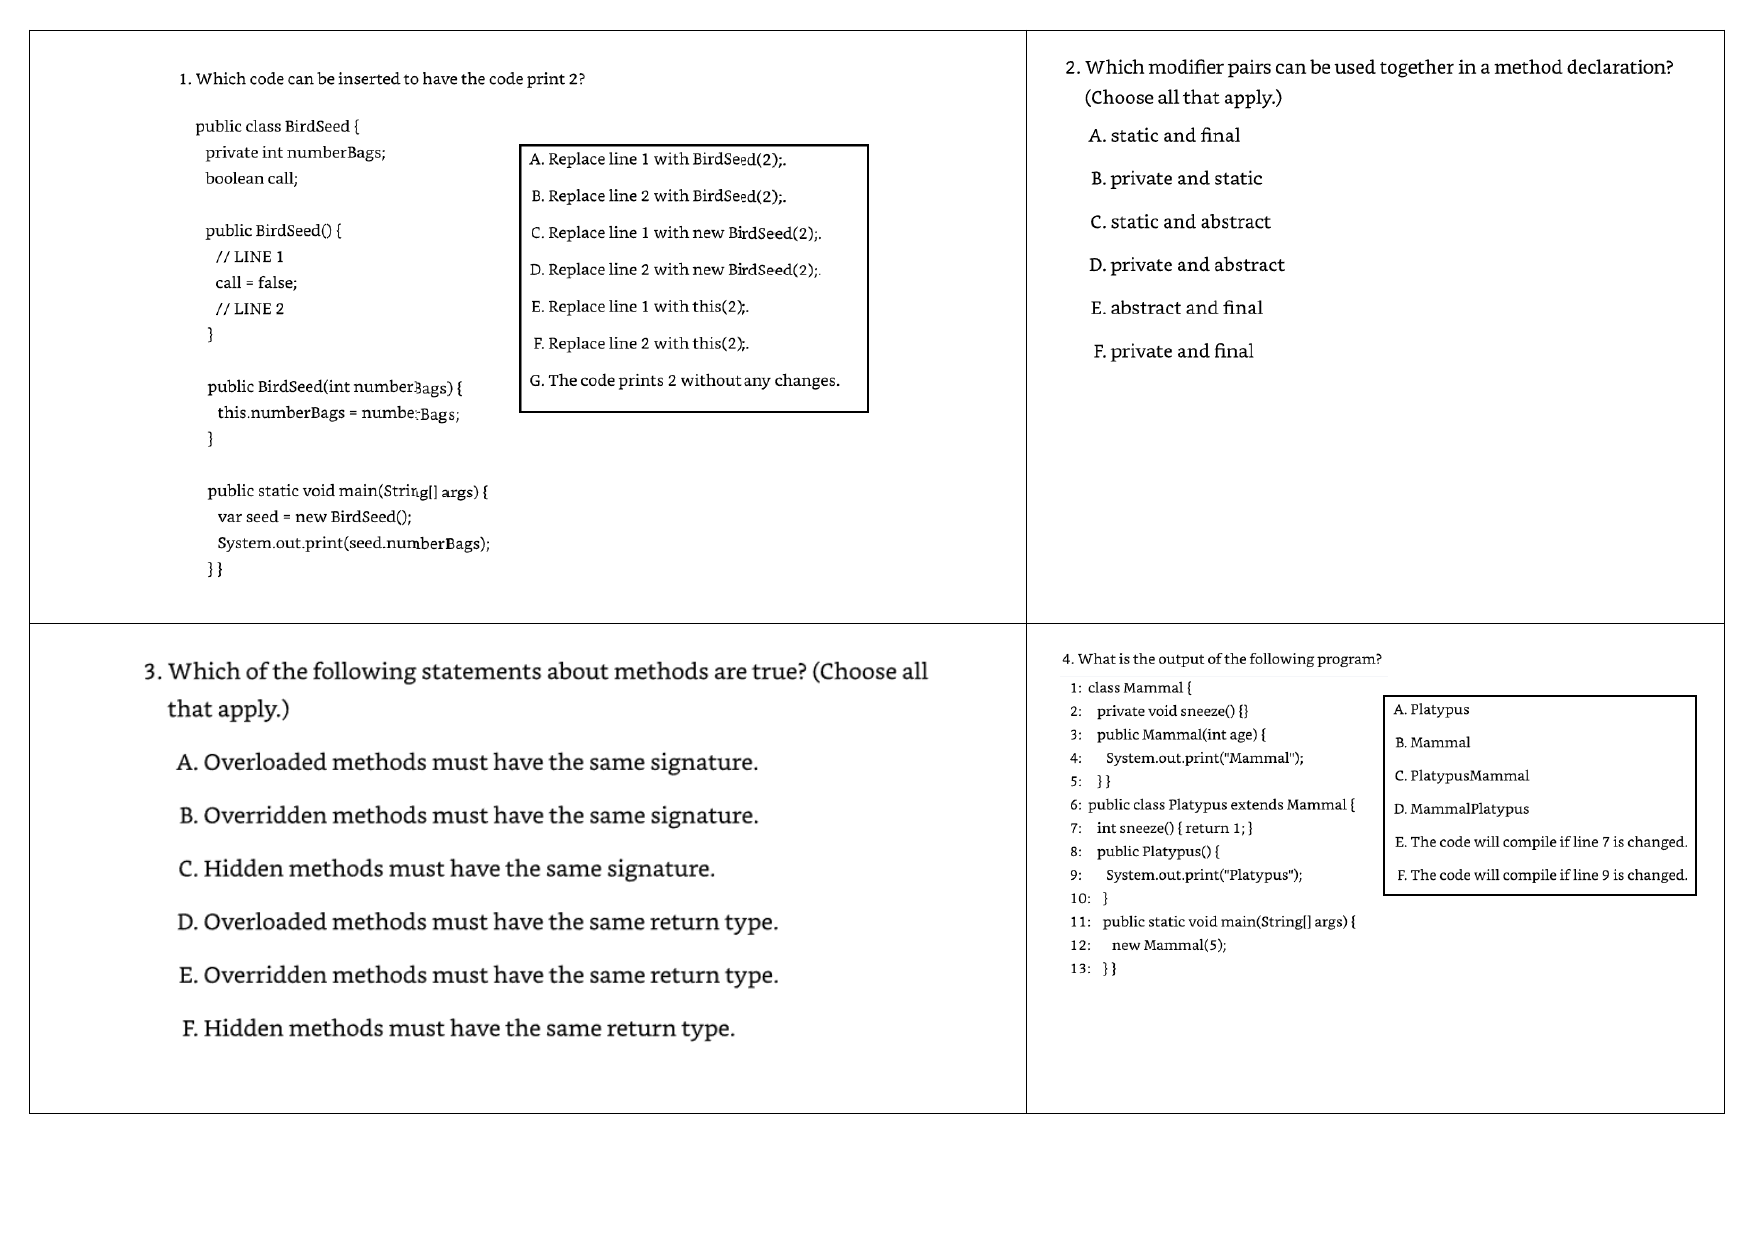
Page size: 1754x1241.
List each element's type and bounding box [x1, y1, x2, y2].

picture [1050, 52, 1678, 373]
table_cell [30, 624, 1026, 1113]
picture [1054, 649, 1706, 985]
picture [170, 65, 887, 589]
table_header [30, 31, 1026, 623]
table_cell [1027, 624, 1724, 1113]
picture [134, 656, 948, 1050]
table_header [1027, 31, 1724, 623]
